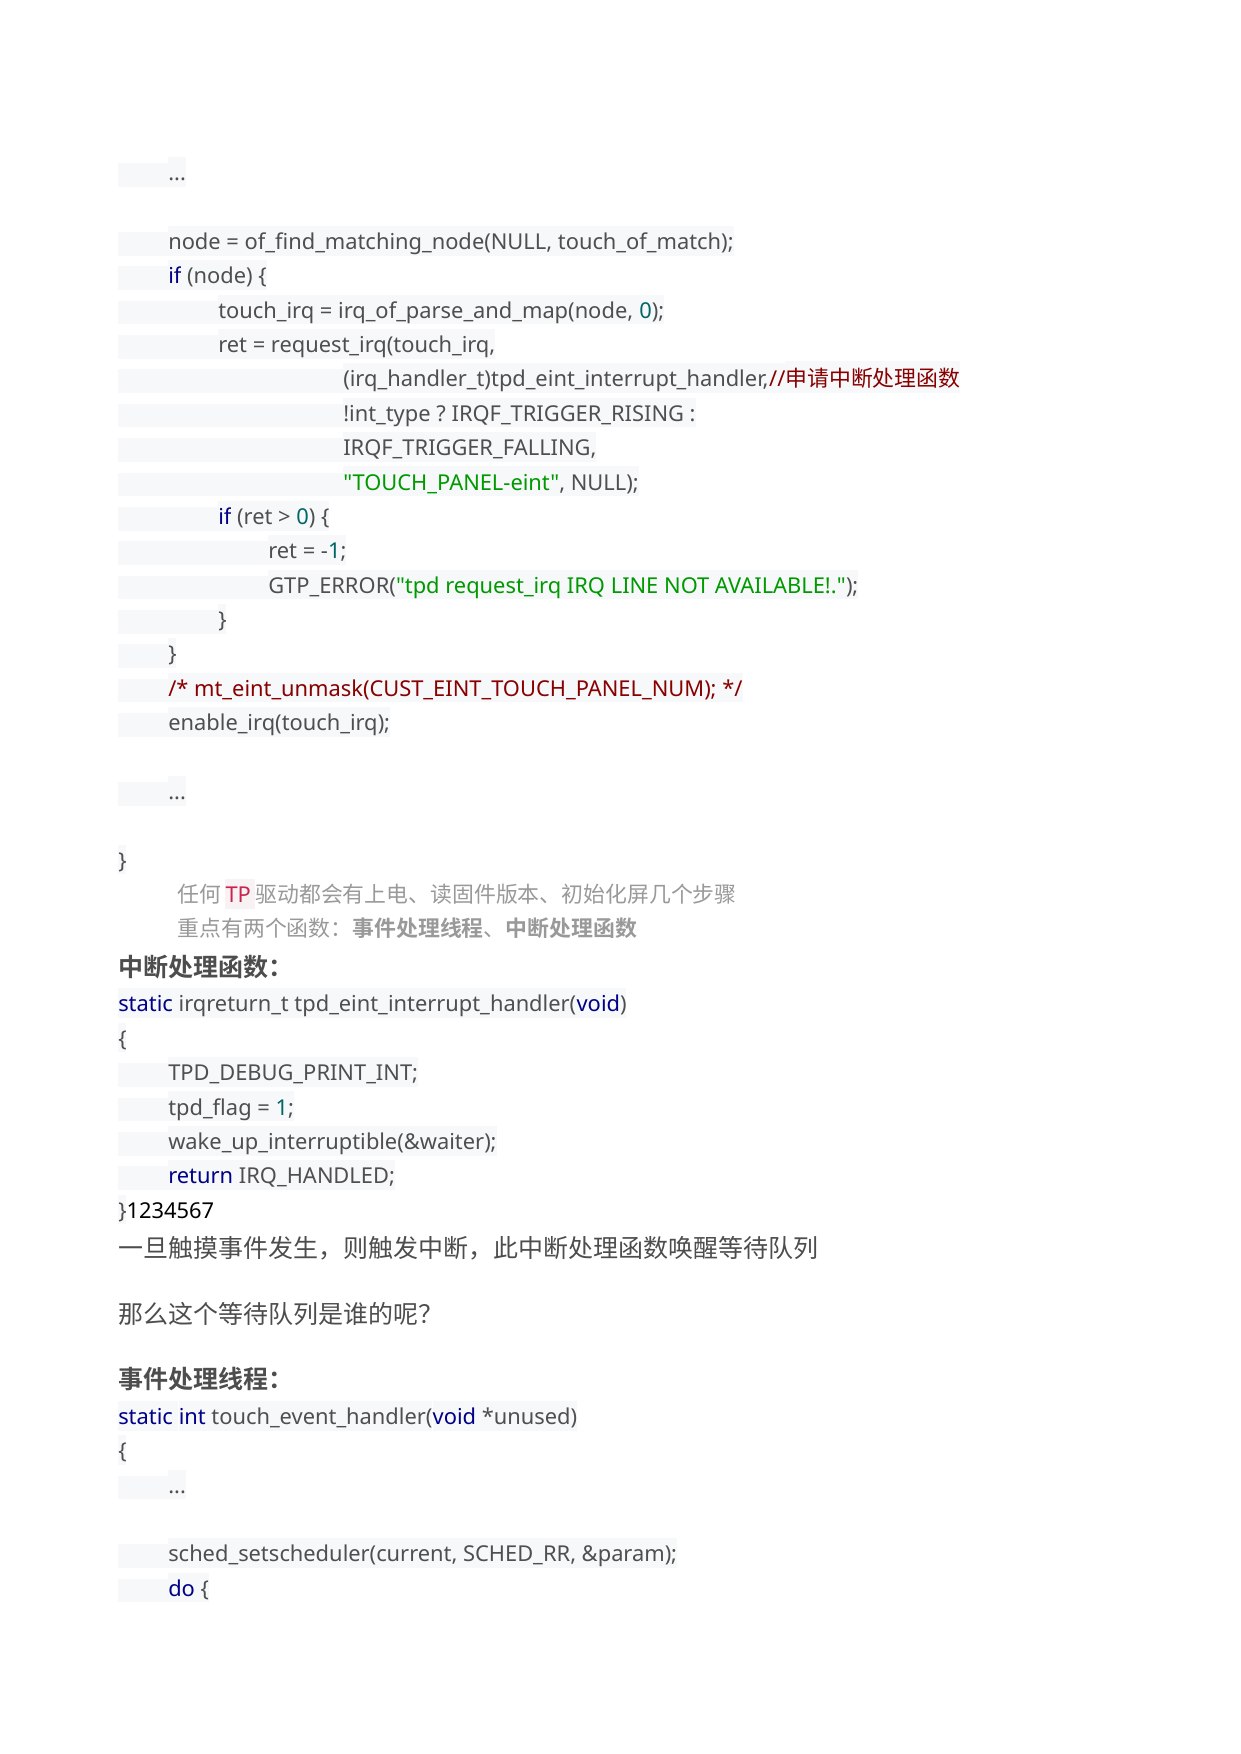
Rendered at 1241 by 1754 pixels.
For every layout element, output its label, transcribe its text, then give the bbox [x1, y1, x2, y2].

text 事件处理线程： [118, 1356, 1122, 1396]
text 重点有两个函数：事件处理线程、中断处理函数 [177, 909, 1063, 943]
text { [118, 1431, 1122, 1465]
text if (ret > 0) { [118, 496, 1122, 531]
text static irqreturn_t tpd_eint_interrupt_handler(void) [118, 984, 1122, 1018]
text ret = request_irq(touch_irq, [118, 324, 1122, 359]
text tpd_flag = 1; [118, 1087, 1122, 1121]
text static int touch_event_handler(void *unused) [118, 1396, 1122, 1431]
text !int_type ? IRQF_TRIGGER_RISING : [118, 393, 1122, 427]
text /* mt_eint_unmask(CUST_EINT_TOUCH_PANEL_NUM); */ [118, 668, 1122, 702]
text ... [118, 1465, 1122, 1499]
text do { [118, 1568, 1122, 1602]
text enable_irq(touch_irq); [118, 702, 1122, 737]
text ... [118, 152, 1122, 187]
text ret = -1; [118, 531, 1122, 565]
text touch_irq = irq_of_parse_and_map(node, 0); [118, 290, 1122, 324]
text return IRQ_HANDLED; [118, 1156, 1122, 1190]
text sched_setscheduler(current, SCHED_RR, &param); [118, 1534, 1122, 1568]
text }1234567 [118, 1190, 1122, 1224]
text if (node) { [118, 256, 1122, 290]
text } [118, 599, 1122, 634]
text ... [118, 771, 1122, 806]
text GTP_ERROR("tpd request_irq IRQ LINE NOT AVAILABLE!."); [118, 565, 1122, 599]
text 中断处理函数： [118, 943, 1122, 984]
text } [118, 634, 1122, 668]
text wake_up_interruptible(&waiter); [118, 1121, 1122, 1156]
text (irq_handler_t)tpd_eint_interrupt_handler,//申请中断处理函数 [118, 359, 1122, 393]
text } [118, 840, 1122, 874]
text IRQF_TRIGGER_FALLING, [118, 427, 1122, 462]
text TPD_DEBUG_PRINT_INT; [118, 1052, 1122, 1087]
text 任何TP驱动都会有上电、读固件版本、初始化屏几个步骤 [177, 874, 1063, 909]
text node = of_find_matching_node(NULL, touch_of_match); [118, 221, 1122, 256]
text { [118, 1018, 1122, 1052]
text "TOUCH_PANEL-eint", NULL); [118, 462, 1122, 496]
text 那么这个等待队列是谁的呢？ [118, 1290, 1122, 1331]
text 一旦触摸事件发生，则触发中断，此中断处理函数唤醒等待队列 [118, 1224, 1122, 1265]
